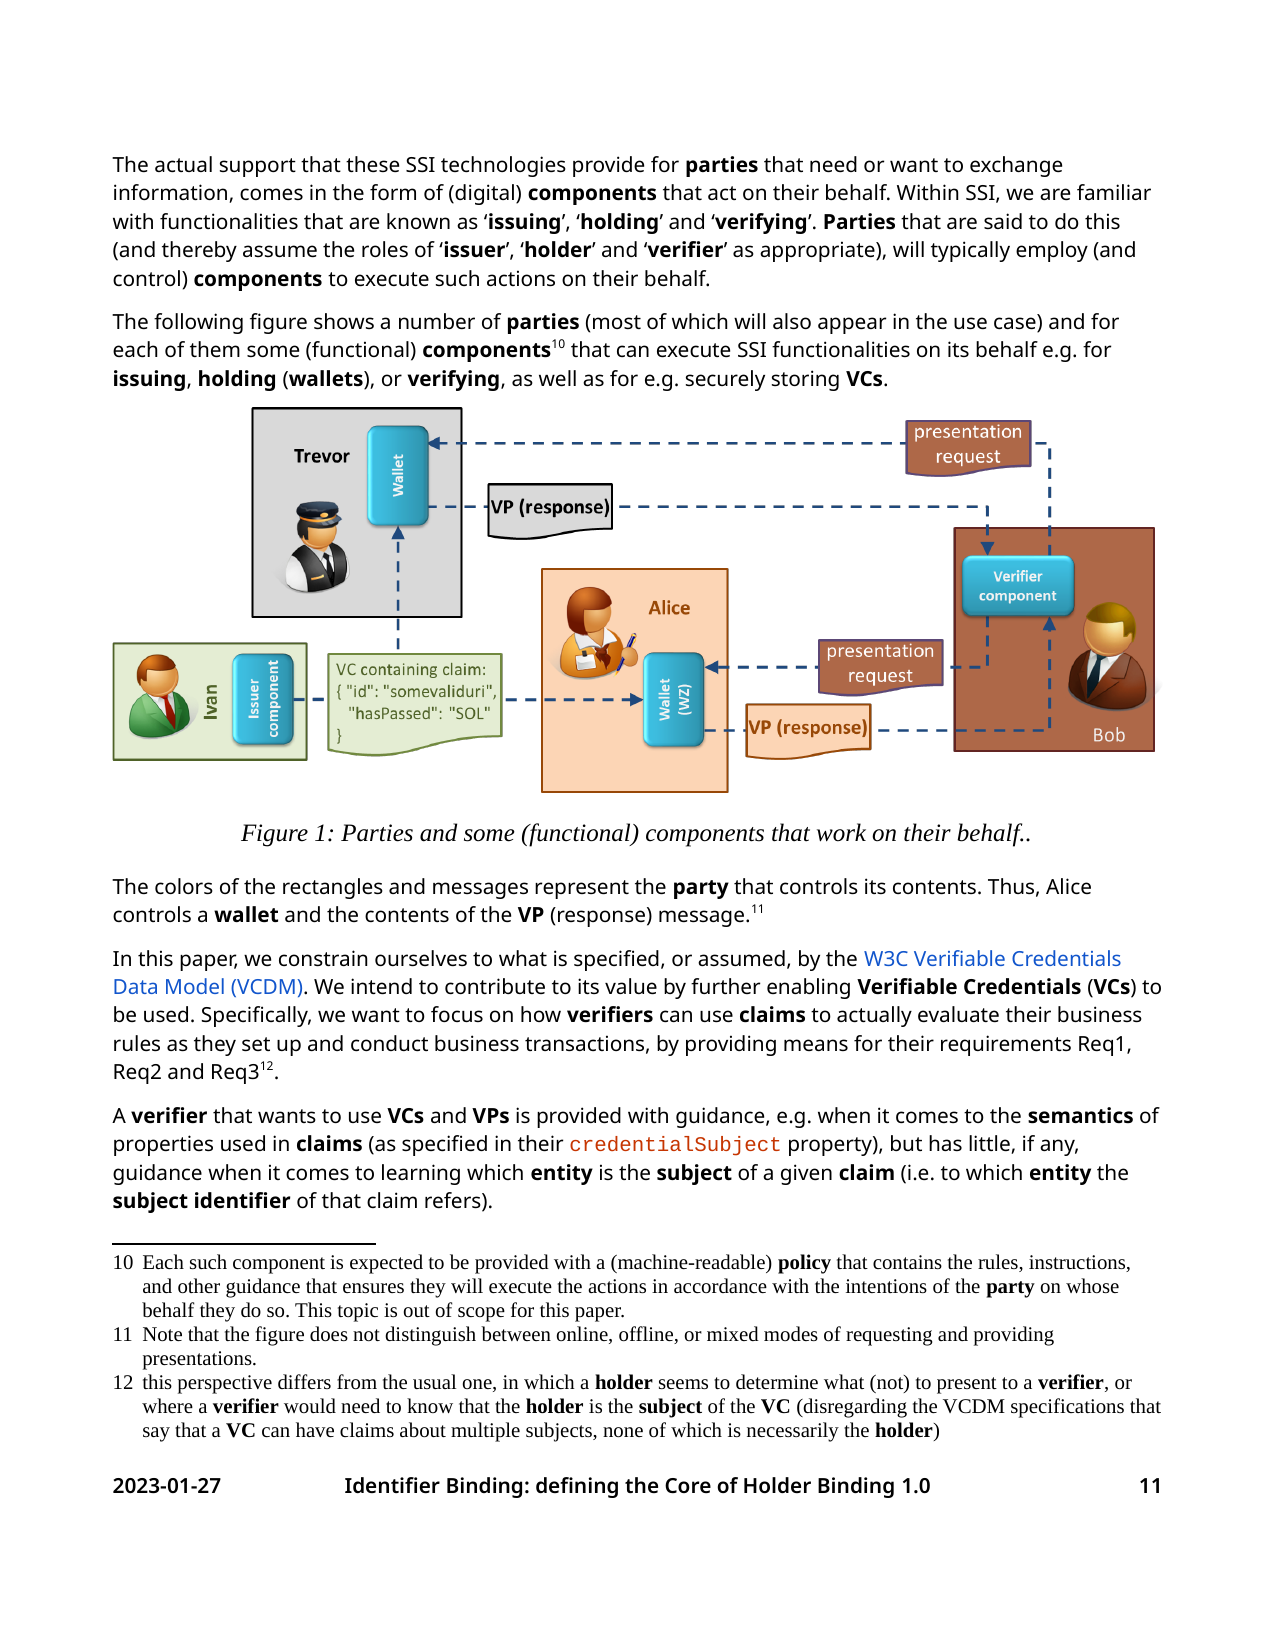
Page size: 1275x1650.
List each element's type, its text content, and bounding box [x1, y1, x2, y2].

text Note that the figure does not distinguish between online, offline, or mixed modes of requesting and providing presentations. [112, 1322, 1162, 1370]
text In this paper, we constrain ourselves to what is specified, or assumed, by the W3C Verifiable Credentials Data Model (VCDM). We intend to contribute to its value by further enabling Verifiable Credentials (VCs) to be used. Specifically, we want to focus on how verifiers can use claims to actually evaluate their business rules as they set up and conduct business transactions, by providing means for their requirements Req1, Req2 and Req3. [112, 944, 1162, 1086]
text A verifier that wants to use VCs and VPs is provided with guidance, e.g. when it comes to the semantics of properties used in claims (as specified in their credentialSubject property), but has little, if any, guidance when it comes to learning which entity is the subject of a given claim (i.e. to which entity the subject identifier of that claim refers). [112, 1101, 1162, 1215]
picture [112, 407, 1163, 793]
text The colors of the rectangles and messages represent the party that controls its contents. Thus, Alice controls a wallet and the contents of the VP (response) message. [112, 872, 1162, 929]
text The actual support that these SSI technologies provide for parties that need or want to exchange information, comes in the form of (digital) components that act on their behalf. Within SSI, we are familiar with functionalities that are known as ‘issuing’, ‘holding’ and ‘verifying’. Parties that are said to do this (and thereby assume the roles of ‘issuer’, ‘holder’ and ‘verifier’ as appropriate), will typically employ (and control) components to execute such actions on their behalf. [112, 150, 1162, 292]
text Figure 1: Parties and some (functional) components that work on their behalf.. [112, 818, 1162, 847]
text The following figure shows a number of parties (most of which will also appear in the use case) and for each of them some (functional) components that can execute SSI functionalities on its behalf e.g. for issuing, holding (wallets), or verifying, as well as for e.g. securely storing VCs. [112, 307, 1162, 392]
text Each such component is expected to be provided with a (machine-readable) policy that contains the rules, instructions, and other guidance that ensures they will execute the actions in accordance with the intentions of the party on whose behalf they do so. This topic is out of scope for this paper. [112, 1249, 1162, 1322]
text this perspective differs from the usual one, in which a holder seems to determine what (not) to present to a verifier, or where a verifier would need to know that the holder is the subject of the VC (disregarding the VCDM specifications that say that a VC can have claims about multiple subjects, none of which is necessarily the holder) [112, 1370, 1162, 1442]
